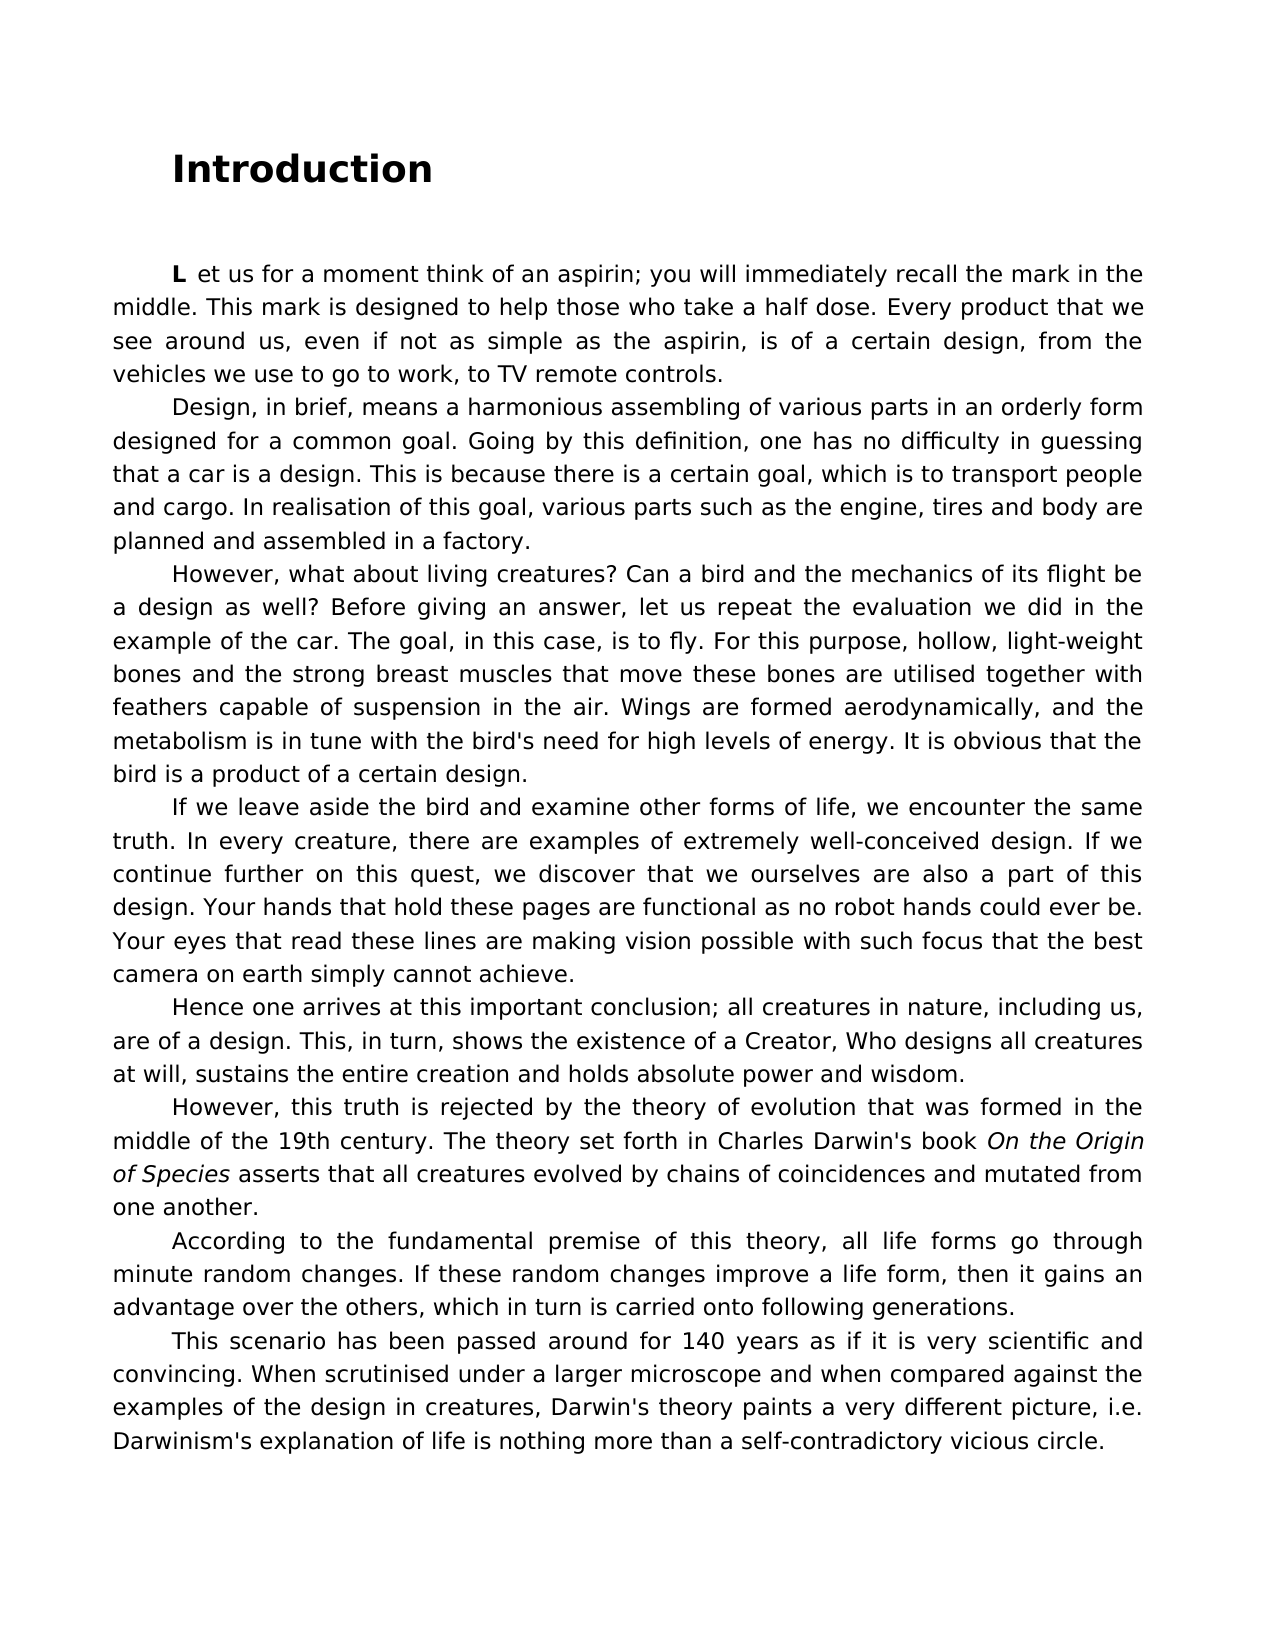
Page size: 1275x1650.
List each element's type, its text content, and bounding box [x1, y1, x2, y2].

text However, this truth is rejected by the theory of evolution that was formed in the middle of the 19th century. The theory set forth in Charles Darwin's book On the Origin of Species asserts that all creatures evolved by chains of coincidences and mutated from one another. [112, 1089, 1145, 1222]
text However, what about living creatures? Can a bird and the mechanics of its flight be a design as well? Before giving an answer, let us repeat the evaluation we did in the example of the car. The goal, in this case, is to fly. For this purpose, hollow, light-weight bones and the strong breast muscles that move these bones are utilised together with feathers capable of suspension in the air. Wings are formed aerodynamically, and the metabolism is in tune with the bird's need for high levels of energy. It is obvious that the bird is a product of a certain design. [112, 556, 1145, 789]
text L et us for a moment think of an aspirin; you will immediately recall the mark in the middle. This mark is designed to help those who take a half dose. Every product that we see around us, even if not as simple as the aspirin, is of a certain design, from the vehicles we use to go to work, to TV remote controls. [112, 256, 1145, 389]
text This scenario has been passed around for 140 years as if it is very scientific and convincing. When scrutinised under a larger microscope and when compared against the examples of the design in creatures, Darwin's theory paints a very different picture, i.e. Darwinism's explanation of life is nothing more than a self-contradictory vicious circle. [112, 1322, 1145, 1456]
text Design, in brief, means a harmonious assembling of various parts in an orderly form designed for a common goal. Going by this definition, one has no difficulty in guessing that a car is a design. This is because there is a certain goal, which is to transport people and cargo. In realisation of this goal, various parts such as the engine, tires and body are planned and assembled in a factory. [112, 389, 1145, 556]
text According to the fundamental premise of this theory, all life forms go through minute random changes. If these random changes improve a life form, then it gains an advantage over the others, which in turn is carried onto following generations. [112, 1222, 1145, 1322]
text Introduction [112, 148, 1145, 191]
text Hence one arrives at this important conclusion; all creatures in nature, including us, are of a design. This, in turn, shows the existence of a Creator, Who designs all creatures at will, sustains the entire creation and holds absolute power and wisdom. [112, 989, 1145, 1089]
text If we leave aside the bird and examine other forms of life, we encounter the same truth. In every creature, there are examples of extremely well-conceived design. If we continue further on this quest, we discover that we ourselves are also a part of this design. Your hands that hold these pages are functional as no robot hands could ever be. Your eyes that read these lines are making vision possible with such focus that the best camera on earth simply cannot achieve. [112, 789, 1145, 989]
